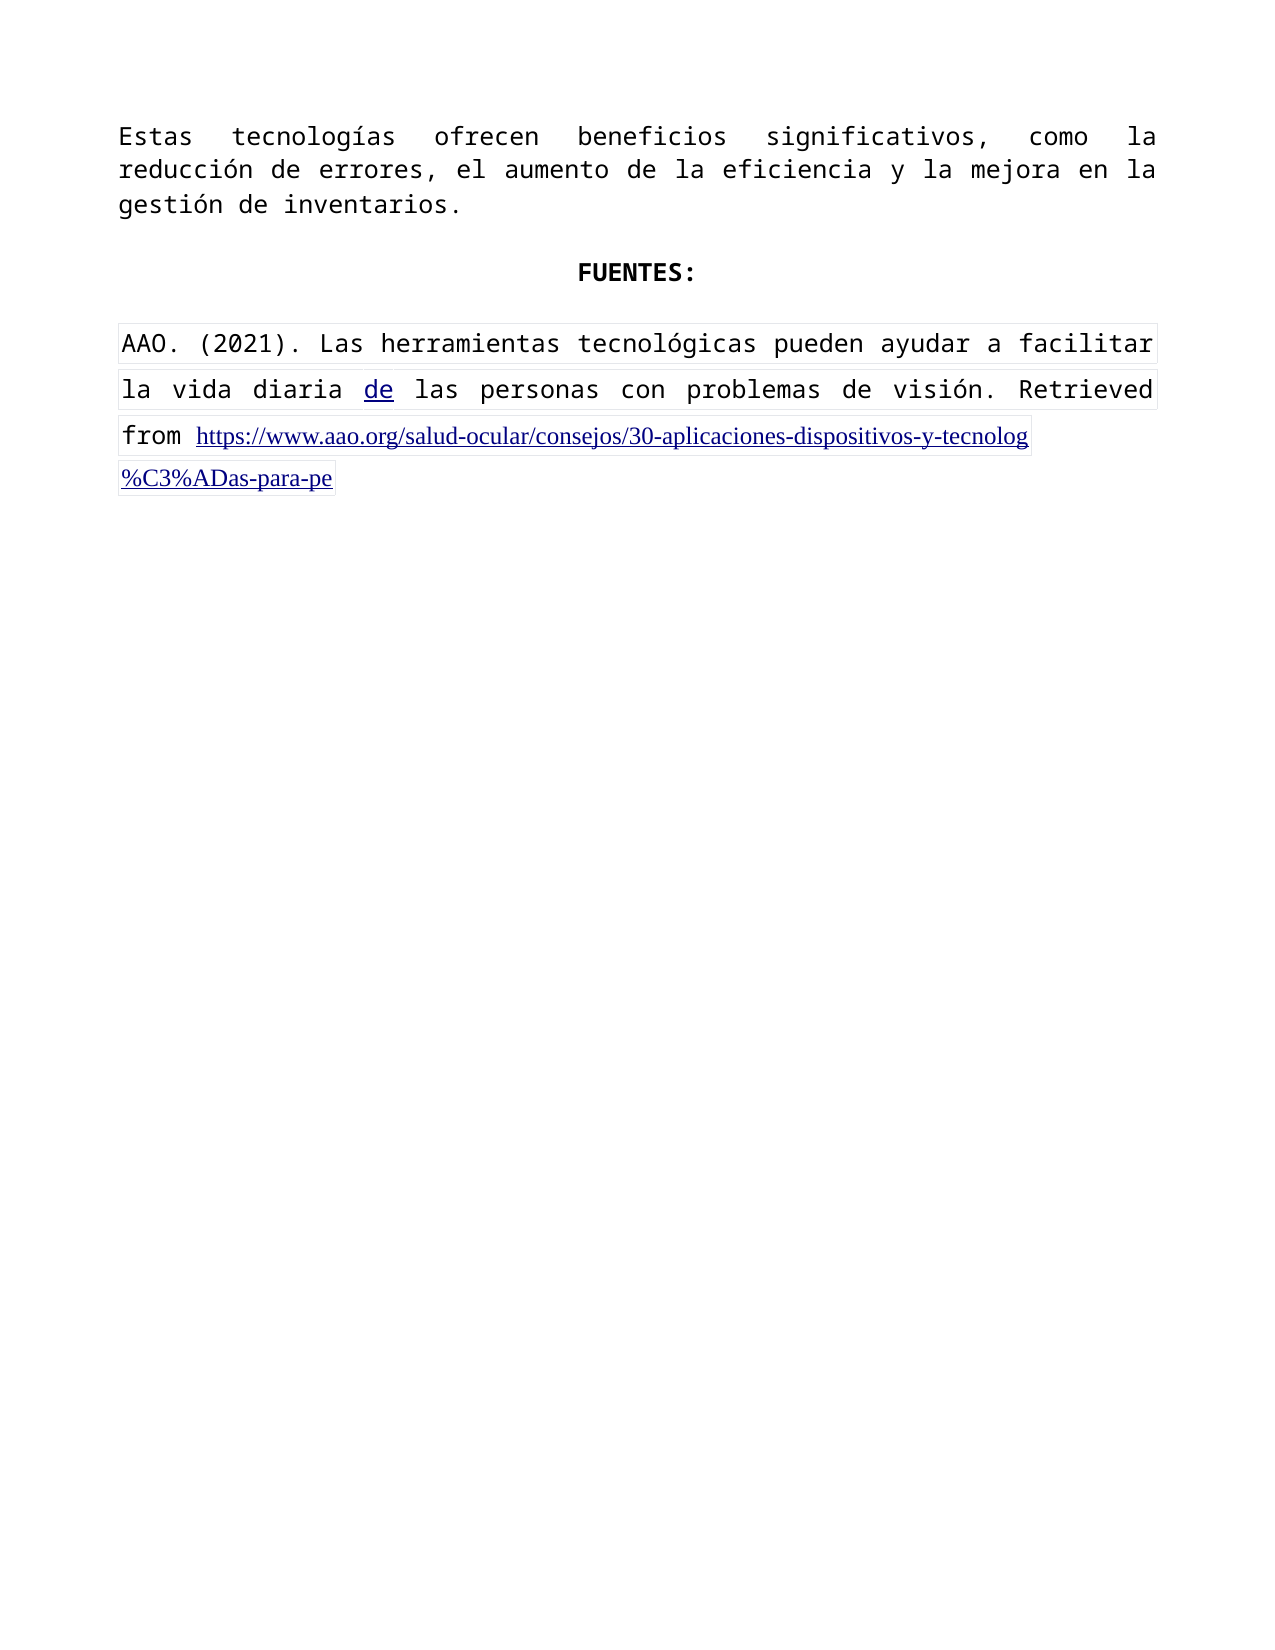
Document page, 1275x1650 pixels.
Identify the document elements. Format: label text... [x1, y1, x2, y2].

text [118, 364, 1157, 369]
text Estas tecnologías ofrecen beneficios significativos, como la reducción de errores, el aumento de la eficiencia y la mejora en la gestión de inventarios. [118, 118, 1157, 220]
text FUENTES: [118, 254, 1157, 288]
text from https://www.aao.org/salud-ocular/consejos/30-aplicaciones-dispositivos-y-tecnolog%C3%ADas-para-pe [118, 410, 1157, 495]
text AAO. (2021). Las herramientas tecnológicas pueden ayudar a facilitar [119, 324, 1157, 363]
text la vida diaria de las personas con problemas de visión. Retrieved [119, 370, 1157, 409]
